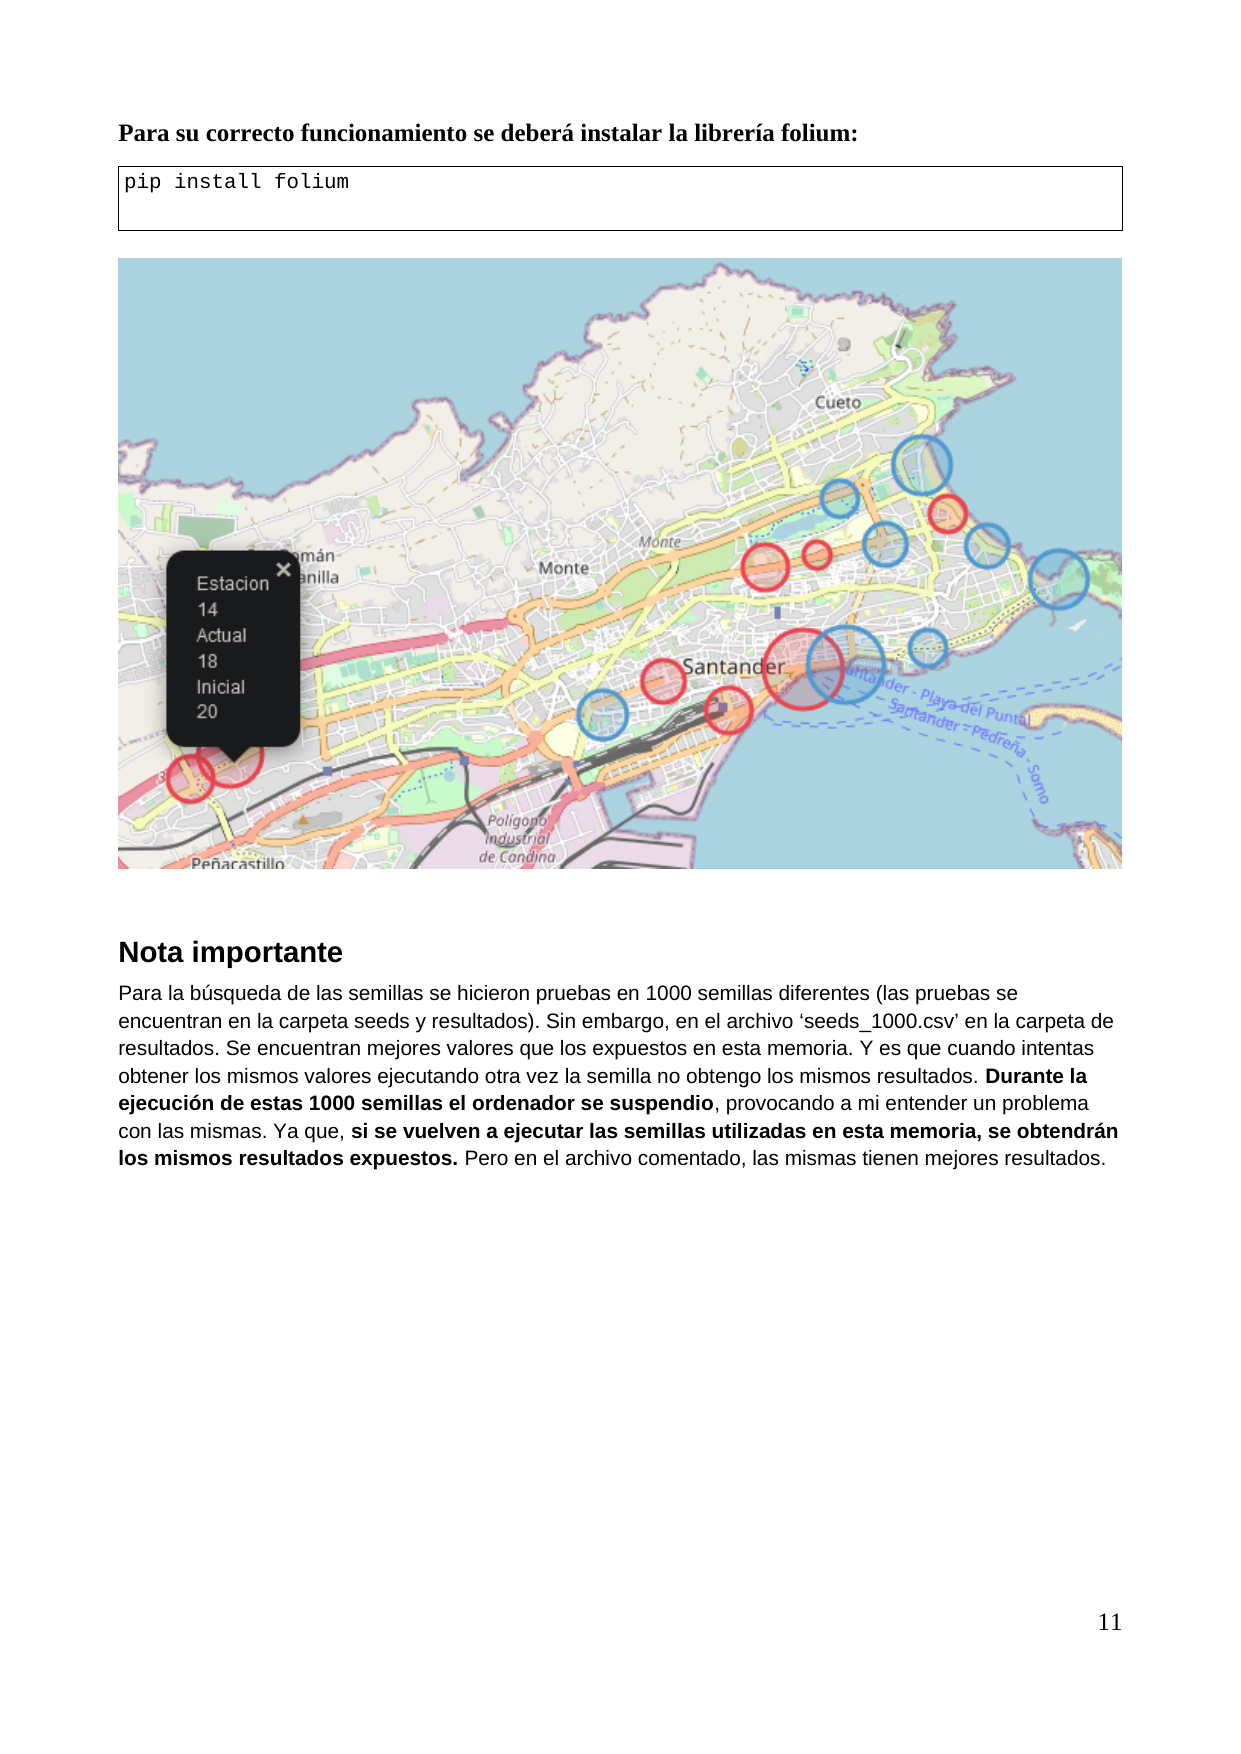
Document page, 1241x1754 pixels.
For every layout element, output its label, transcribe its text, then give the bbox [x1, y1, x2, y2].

subtitle Nota importante [118, 935, 1122, 969]
picture [118, 258, 1123, 869]
text Para su correcto funcionamiento se deberá instalar la librería folium: [118, 118, 1122, 147]
text Para la búsqueda de las semillas se hicieron pruebas en 1000 semillas diferentes (las pruebas se encuentran en la carpeta seeds y resultados). Sin embargo, en el archivo ‘seeds_1000.csv’ en la carpeta de resultados. Se encuentran mejores valores que los expuestos en esta memoria. Y es que cuando intentas obtener los mismos valores ejecutando otra vez la semilla no obtengo los mismos resultados. Durante la ejecución de estas 1000 semillas el ordenador se suspendio, provocando a mi entender un problema con las mismas. Ya que, si se vuelven a ejecutar las semillas utilizadas en esta memoria, se obtendrán los mismos resultados expuestos. Pero en el archivo comentado, las mismas tienen mejores resultados. [118, 981, 1122, 1170]
table_header pip install folium [119, 167, 1122, 230]
